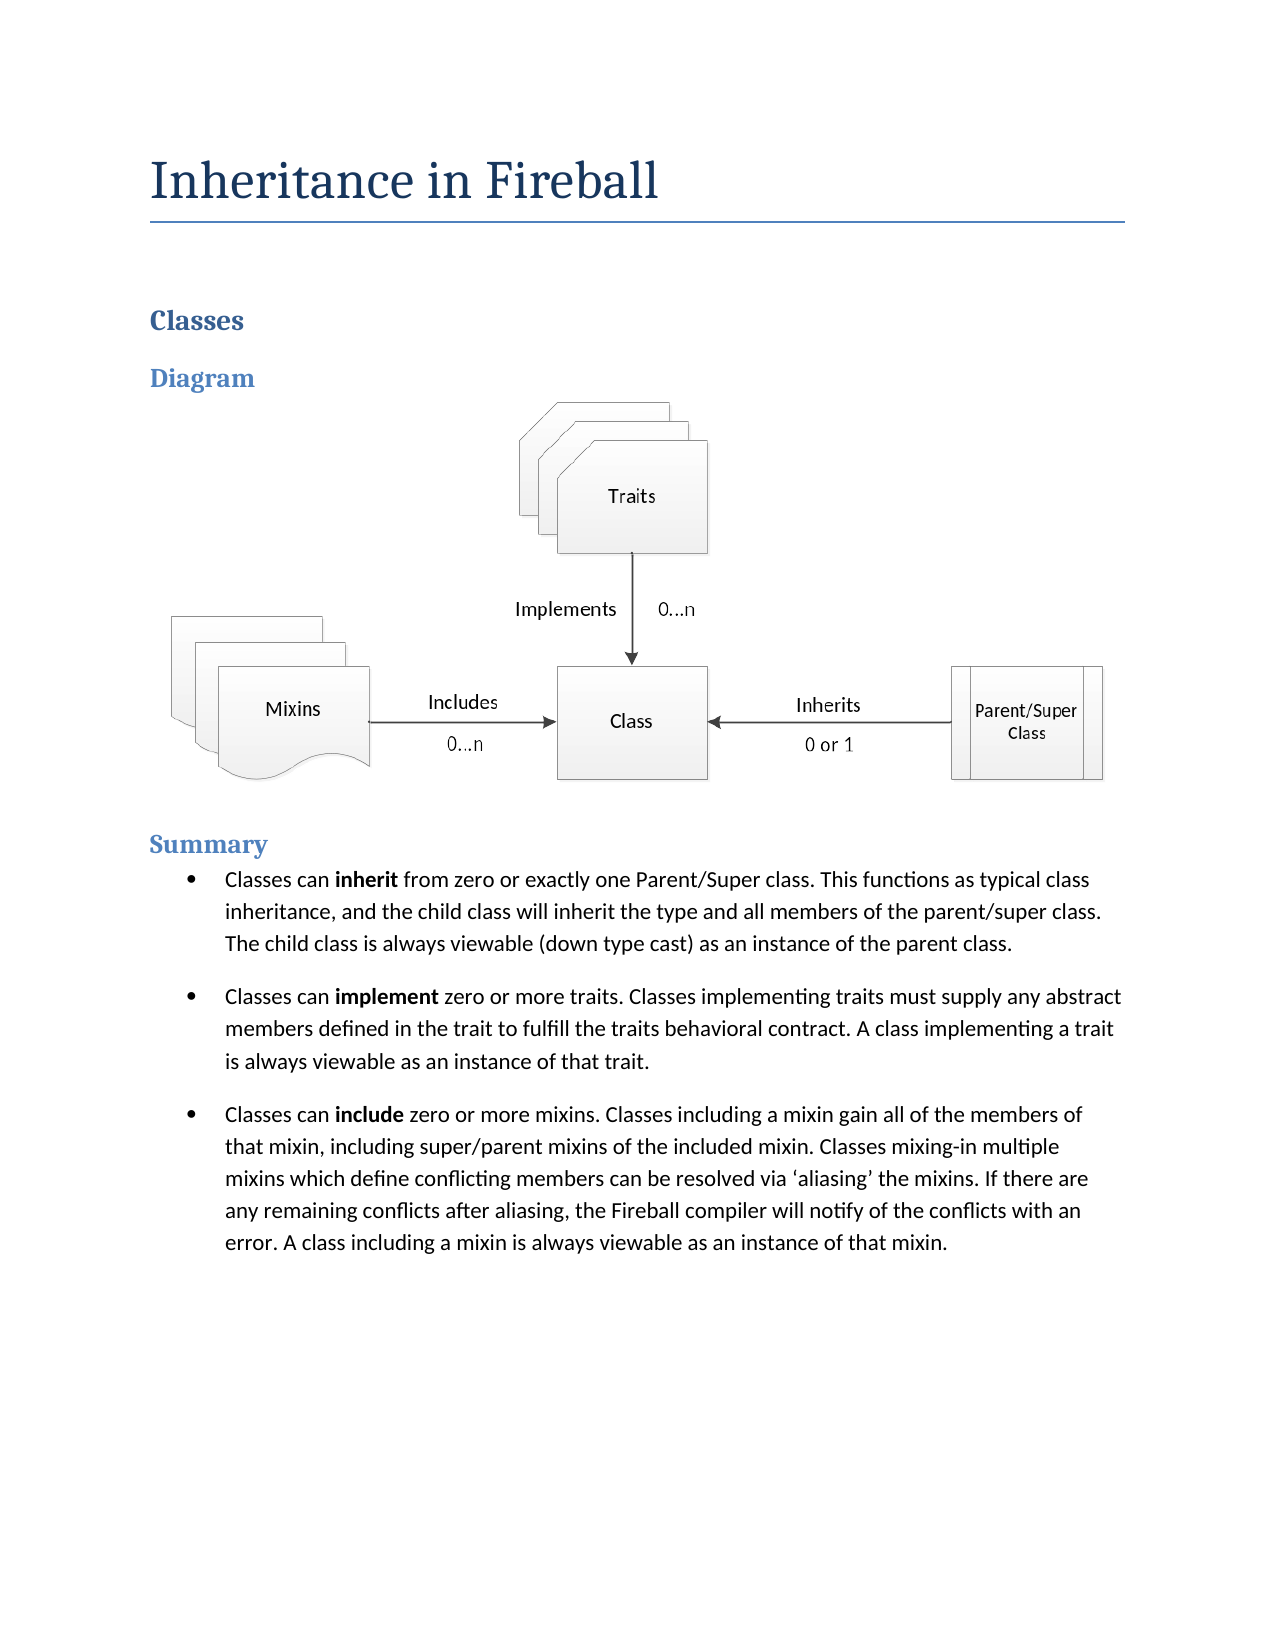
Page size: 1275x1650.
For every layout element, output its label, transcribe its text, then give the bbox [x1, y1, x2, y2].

list Classes can include zero or more mixins. Classes including a mixin gain all of the members of that mixin, including super/parent mixins of the included mixin. Classes mixing-in multiple mixins which define conflicting members can be resolved via ‘aliasing’ the mixins. If there are any remaining conflicts after aliasing, the Fireball compiler will notify of the conflicts with an error. A class including a mixin is always viewable as an instance of that mixin. [187, 1100, 1125, 1257]
list Classes can inherit from zero or exactly one Parent/Super class. This functions as typical class inheritance, and the child class will inherit the type and all members of the parent/super class. The child class is always viewable (down type cast) as an instance of the parent class. [187, 865, 1125, 957]
title Inheritance in Fireball [150, 150, 1125, 221]
subtitle Summary [150, 829, 1125, 860]
list Classes can implement zero or more traits. Classes implementing traits must supply any abstract members defined in the trait to fulfill the traits behavioral contract. A class implementing a trait is always viewable as an instance of that trait. [187, 982, 1125, 1075]
subtitle Classes [150, 304, 1125, 337]
subtitle Diagram [150, 363, 1125, 394]
